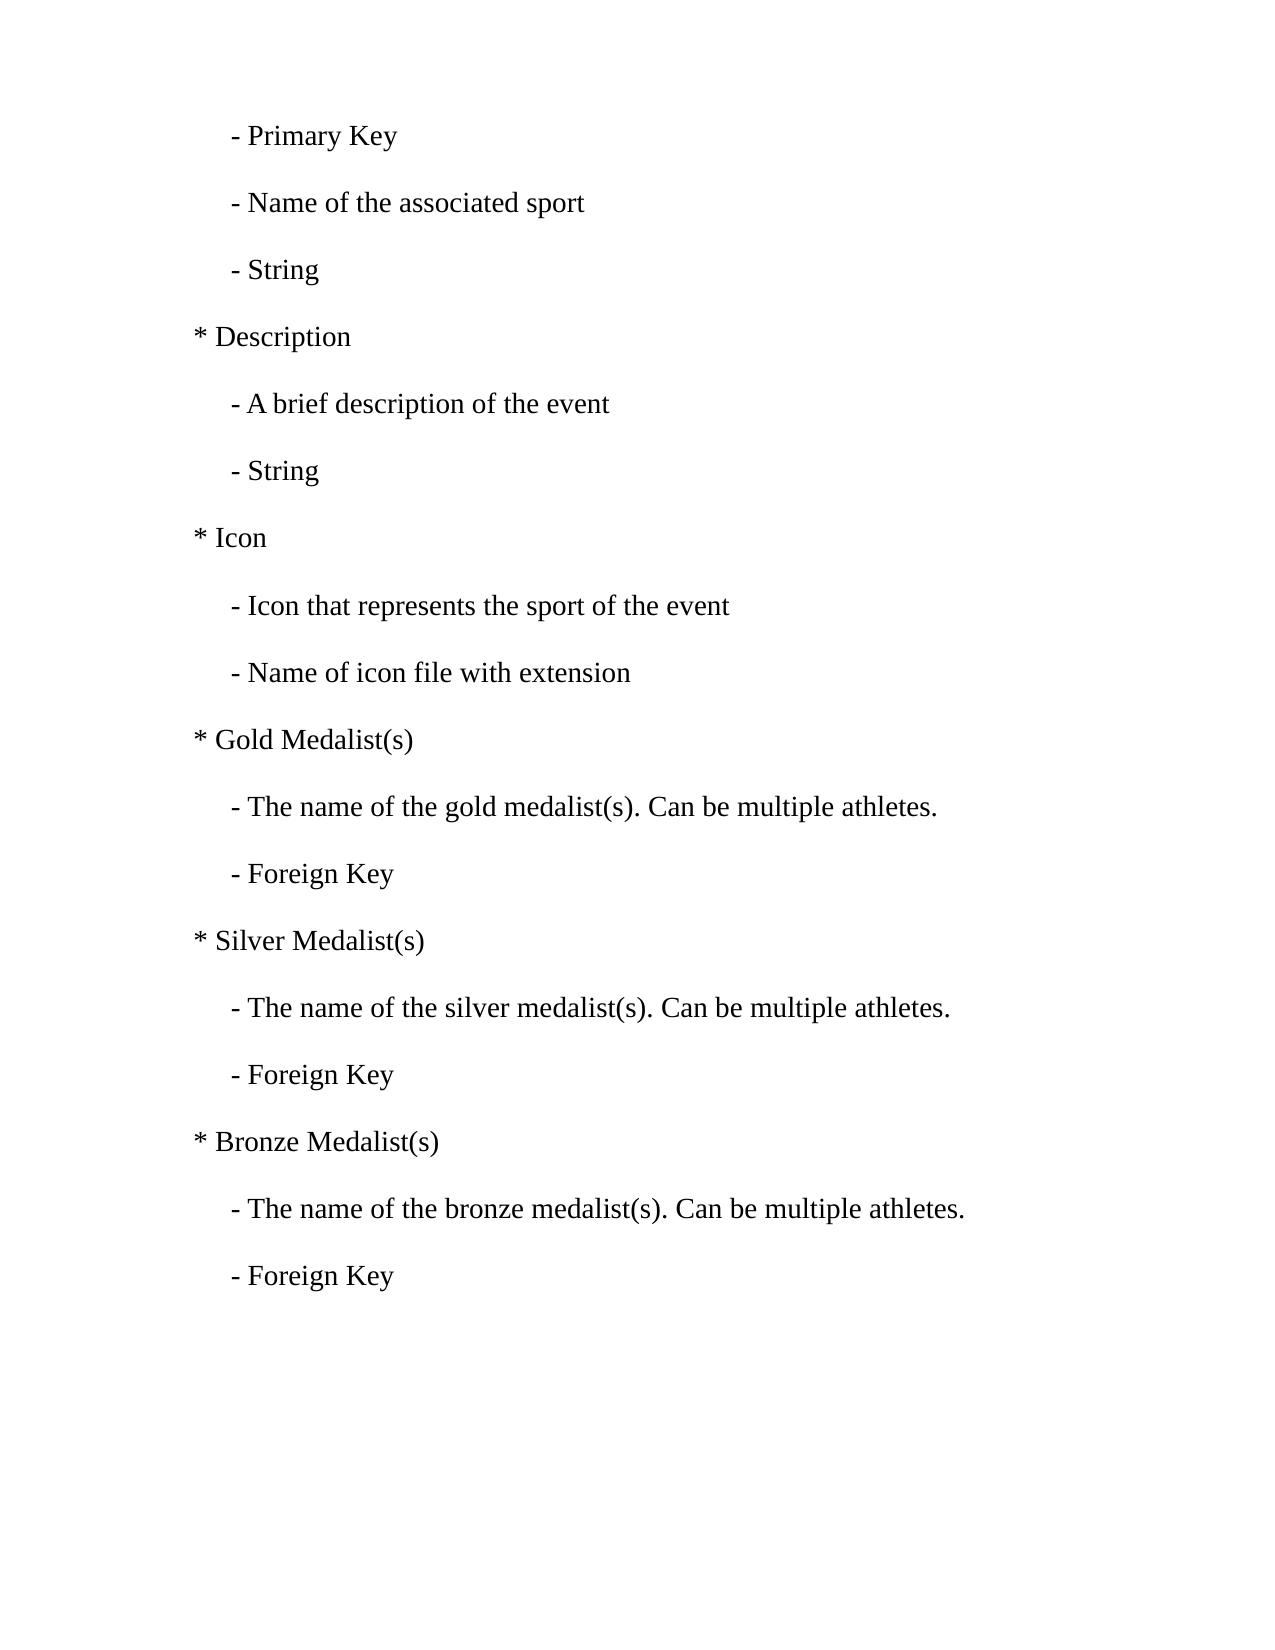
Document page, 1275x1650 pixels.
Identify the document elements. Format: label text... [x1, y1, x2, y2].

list * Bronze Medalist(s) [156, 1124, 1157, 1158]
list - Foreign Key [193, 1057, 1157, 1091]
list * Description [156, 319, 1157, 353]
list - Primary Key [193, 118, 1157, 152]
list - Foreign Key [193, 1258, 1157, 1292]
list - Foreign Key [193, 856, 1157, 889]
list - A brief description of the event [193, 386, 1157, 420]
list - Icon that represents the sport of the event [193, 588, 1157, 621]
list - Name of icon file with extension [193, 655, 1157, 688]
list - Name of the associated sport [193, 185, 1157, 219]
list * Icon [156, 521, 1157, 554]
list - String [193, 453, 1157, 487]
list - The name of the gold medalist(s). Can be multiple athletes. [193, 789, 1157, 822]
list - The name of the bronze medalist(s). Can be multiple athletes. [193, 1191, 1157, 1225]
list - String [193, 252, 1157, 286]
list - The name of the silver medalist(s). Can be multiple athletes. [193, 990, 1157, 1024]
list * Gold Medalist(s) [156, 722, 1157, 755]
list * Silver Medalist(s) [156, 923, 1157, 957]
